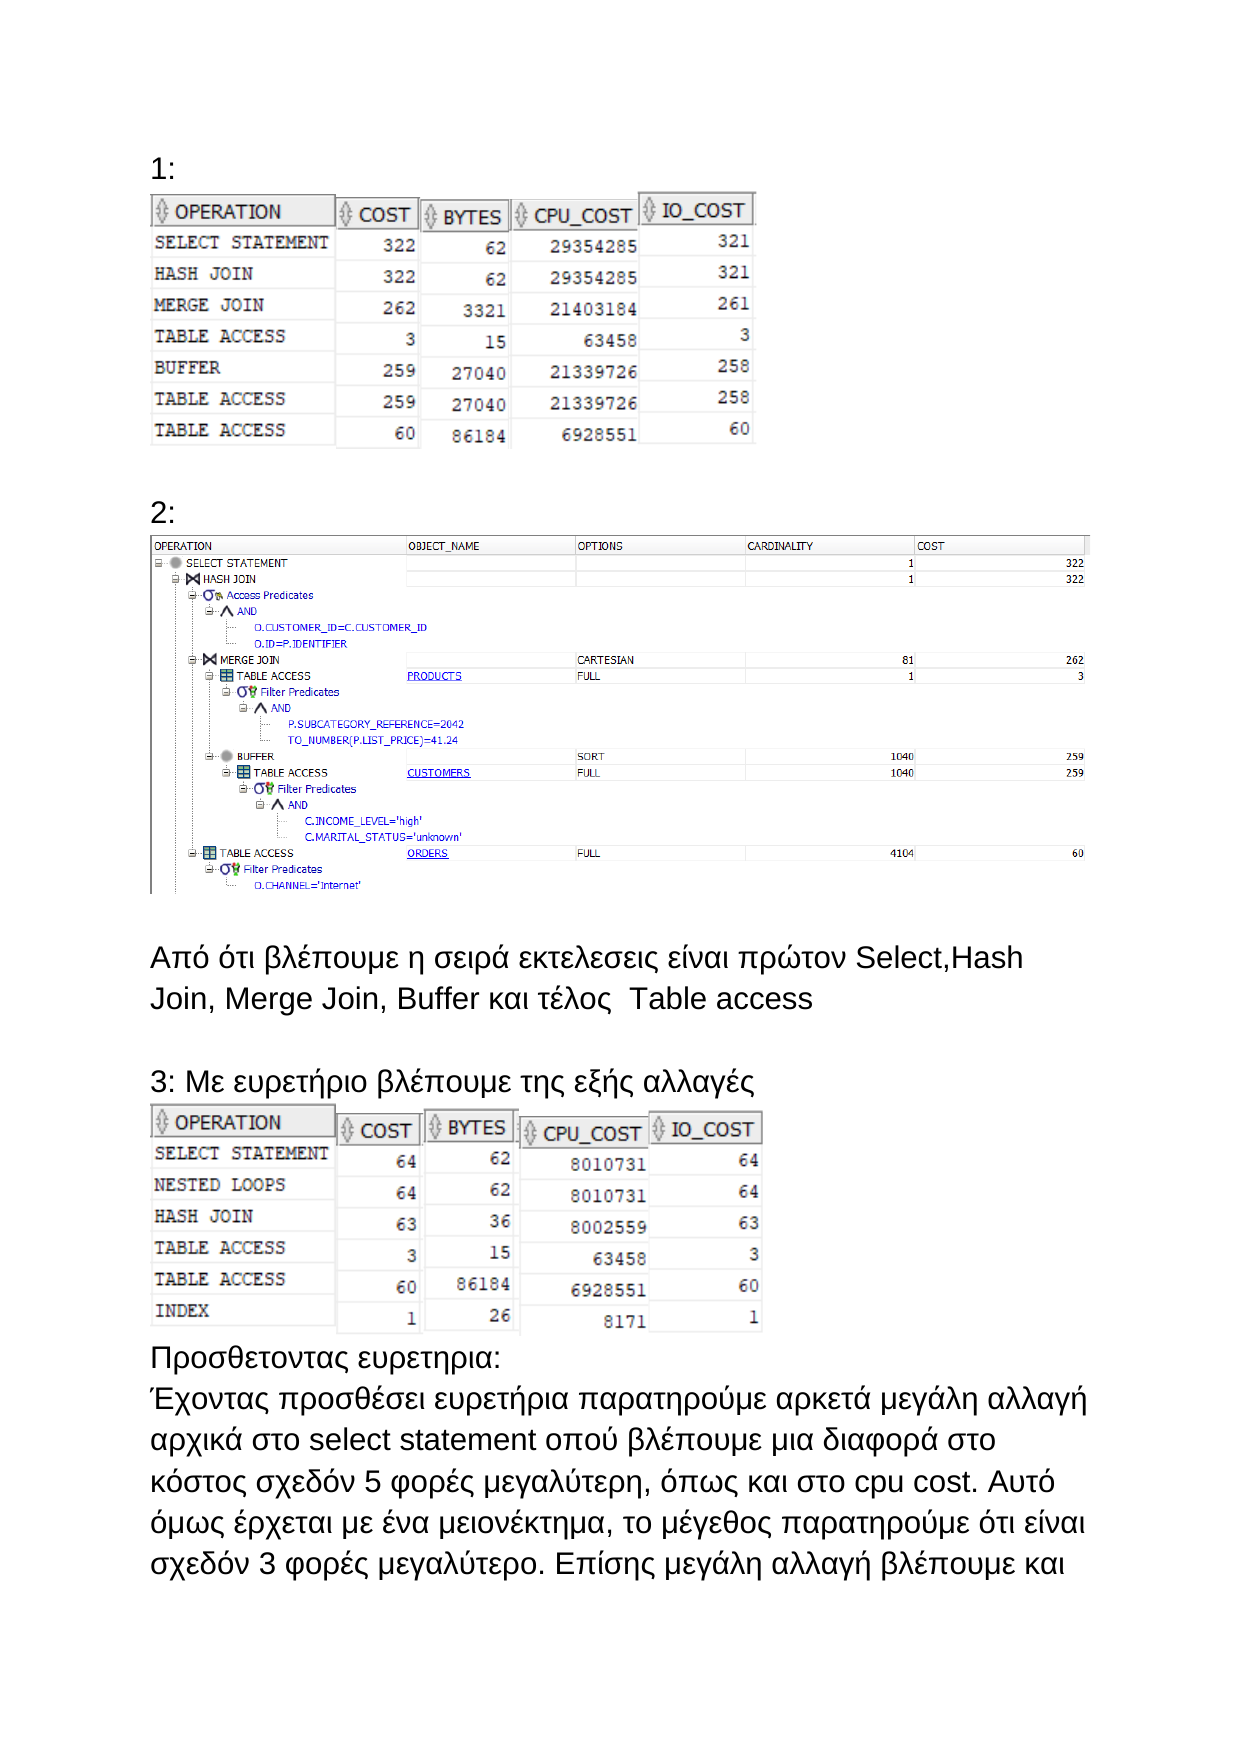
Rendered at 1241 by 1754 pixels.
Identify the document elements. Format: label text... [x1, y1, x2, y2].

picture [150, 191, 757, 449]
picture [150, 535, 1091, 894]
text 1: [150, 150, 1090, 186]
text Προσθετοντας ευρετηρια: [150, 1339, 1090, 1375]
text 2: [150, 494, 1090, 530]
text 3: Με ευρετήριο βλέπουμε της εξής αλλαγές [150, 1063, 1090, 1098]
text Έχοντας προσθέσει ευρετήρια παρατηρούμε αρκετά μεγάλη αλλαγή αρχικά στο select statement οπού βλέπουμε μια διαφορά στο κόστος σχεδόν 5 φορές μεγαλύτερη, όπως και στο cpu cost. Αυτό όμως έρχεται με ένα μειονέκτημα, το μέγεθος παρατηρούμε ότι είναι σχεδόν 3 φορές μεγαλύτερο. Επίσης μεγάλη αλλαγή βλέπουμε και [150, 1380, 1090, 1581]
text Από ότι βλέπουμε η σειρά εκτελεσεις είναι πρώτον Select,Hash Join, Merge Join, Buffer και τέλος Table access [150, 939, 1090, 1016]
picture [150, 1103, 763, 1336]
